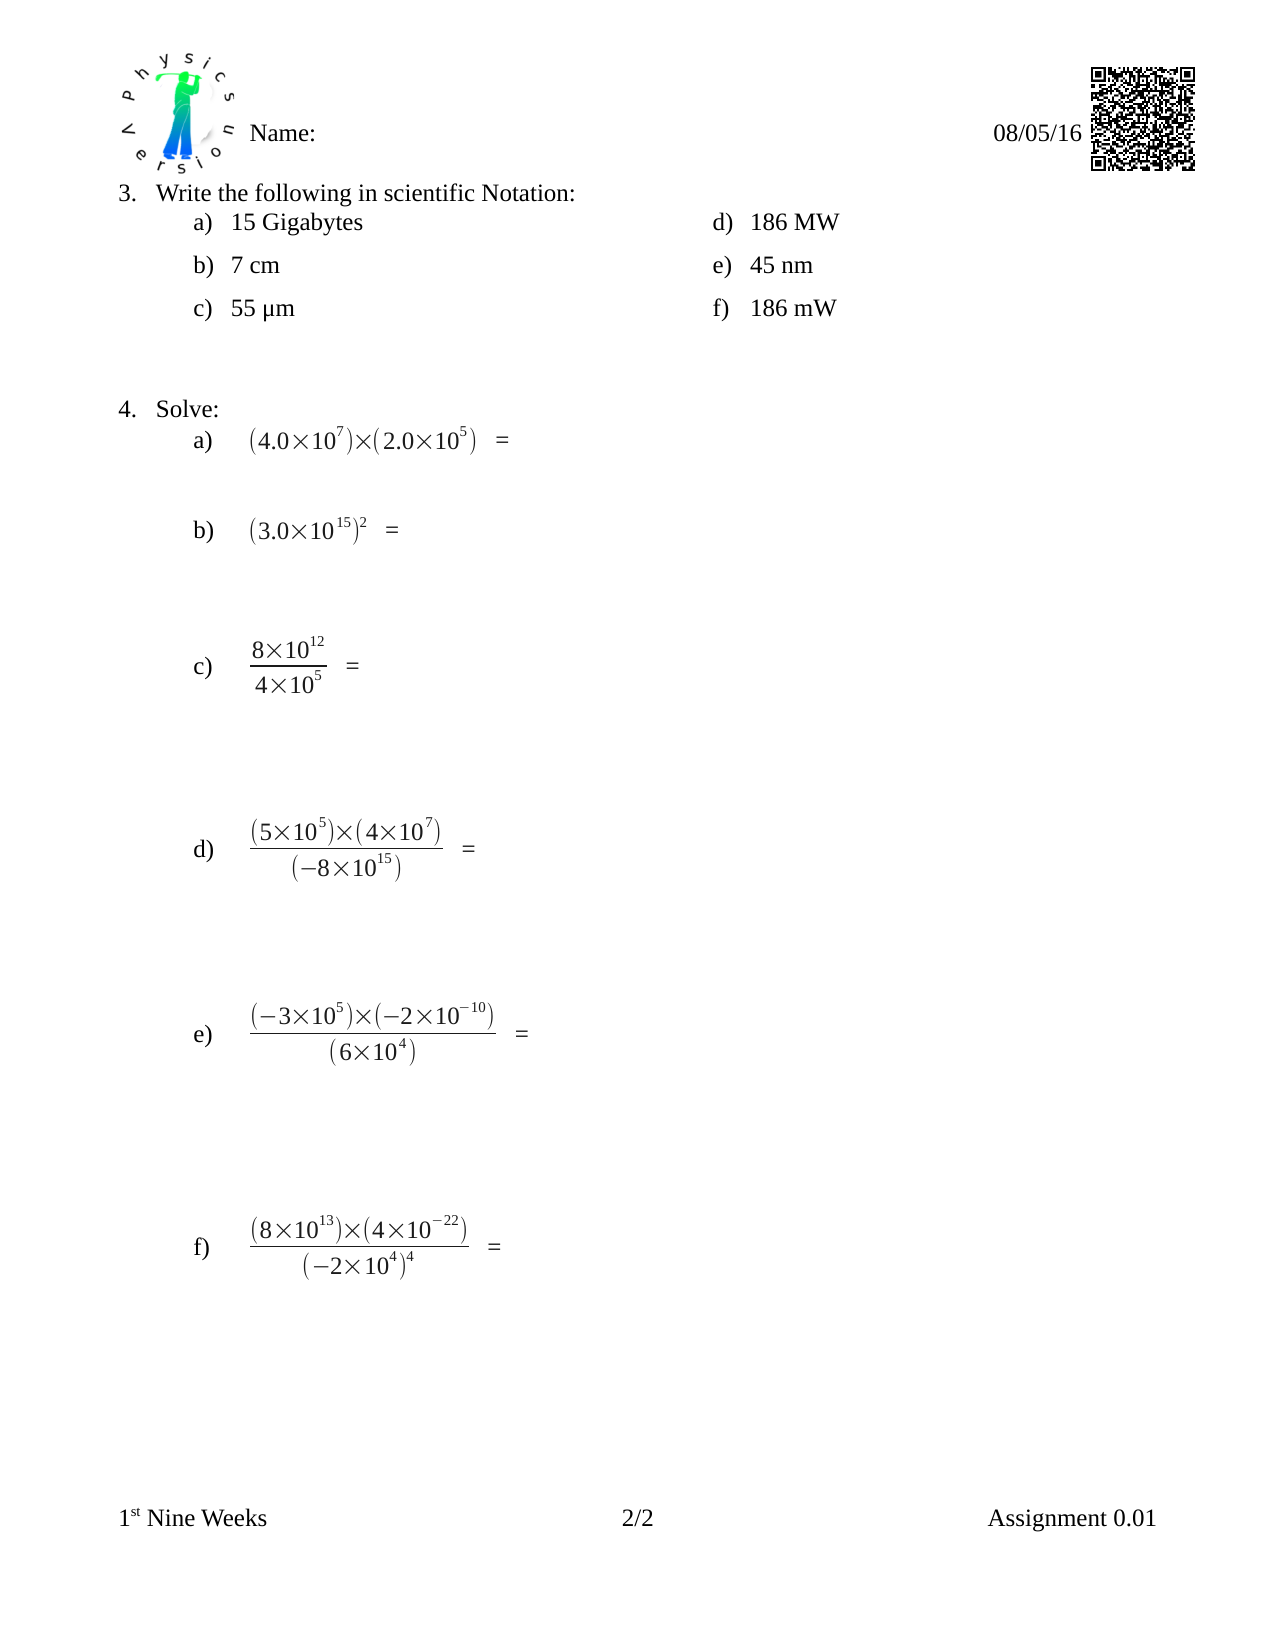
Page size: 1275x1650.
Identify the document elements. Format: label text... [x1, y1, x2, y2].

list = [193, 1212, 1157, 1281]
list 7 cm [193, 250, 637, 279]
list = [193, 813, 1157, 883]
list 186 mW [712, 293, 1157, 322]
list 186 MW [712, 207, 1157, 236]
list 55 μm [193, 293, 637, 322]
list = [193, 632, 1157, 698]
list 45 nm [712, 250, 1157, 279]
list Write the following in scientific Notation: [118, 176, 1157, 207]
list = [193, 513, 1157, 546]
picture [121, 53, 235, 174]
list = [193, 423, 1157, 456]
picture [1082, 58, 1203, 179]
list Solve: [118, 394, 1157, 423]
list = [193, 998, 1157, 1068]
list 15 Gigabytes [193, 207, 637, 236]
